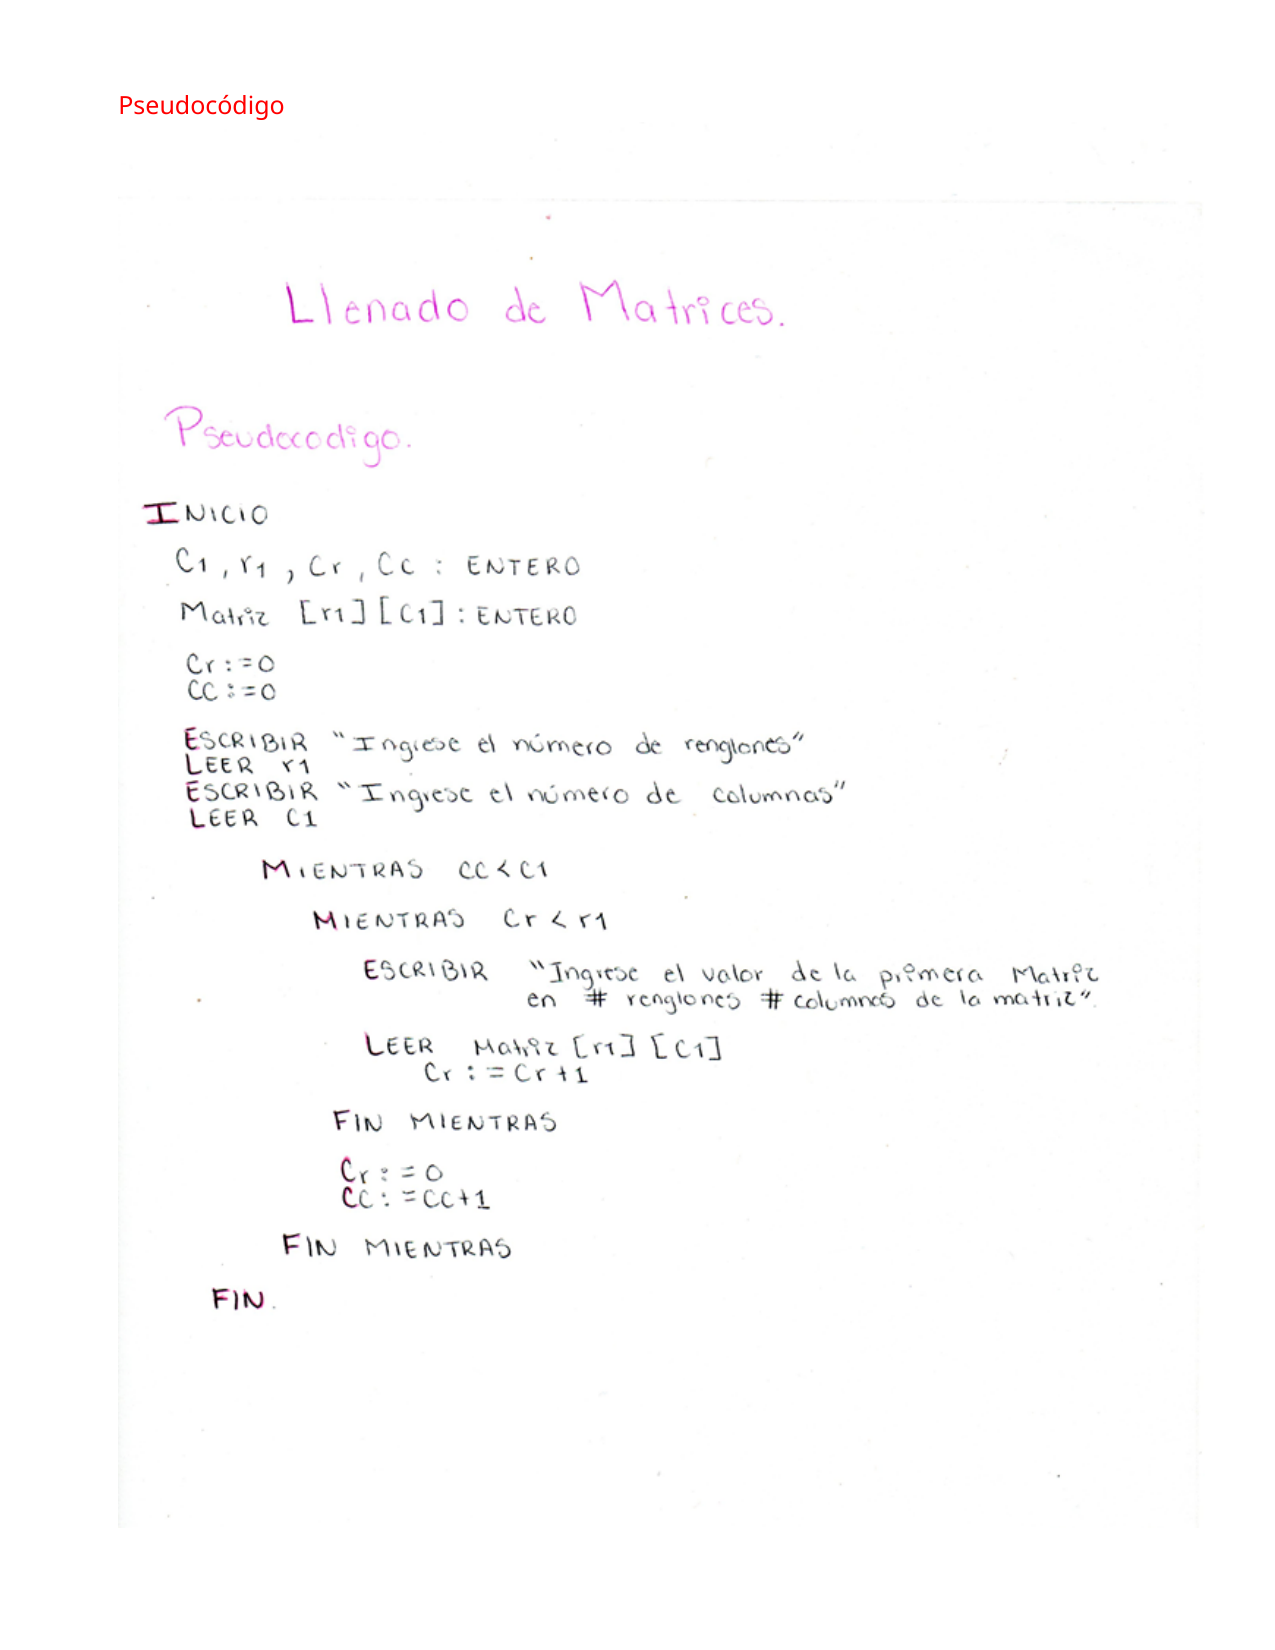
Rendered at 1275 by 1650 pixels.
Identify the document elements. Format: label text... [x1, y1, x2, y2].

text Pseudocódigo [118, 88, 1205, 122]
